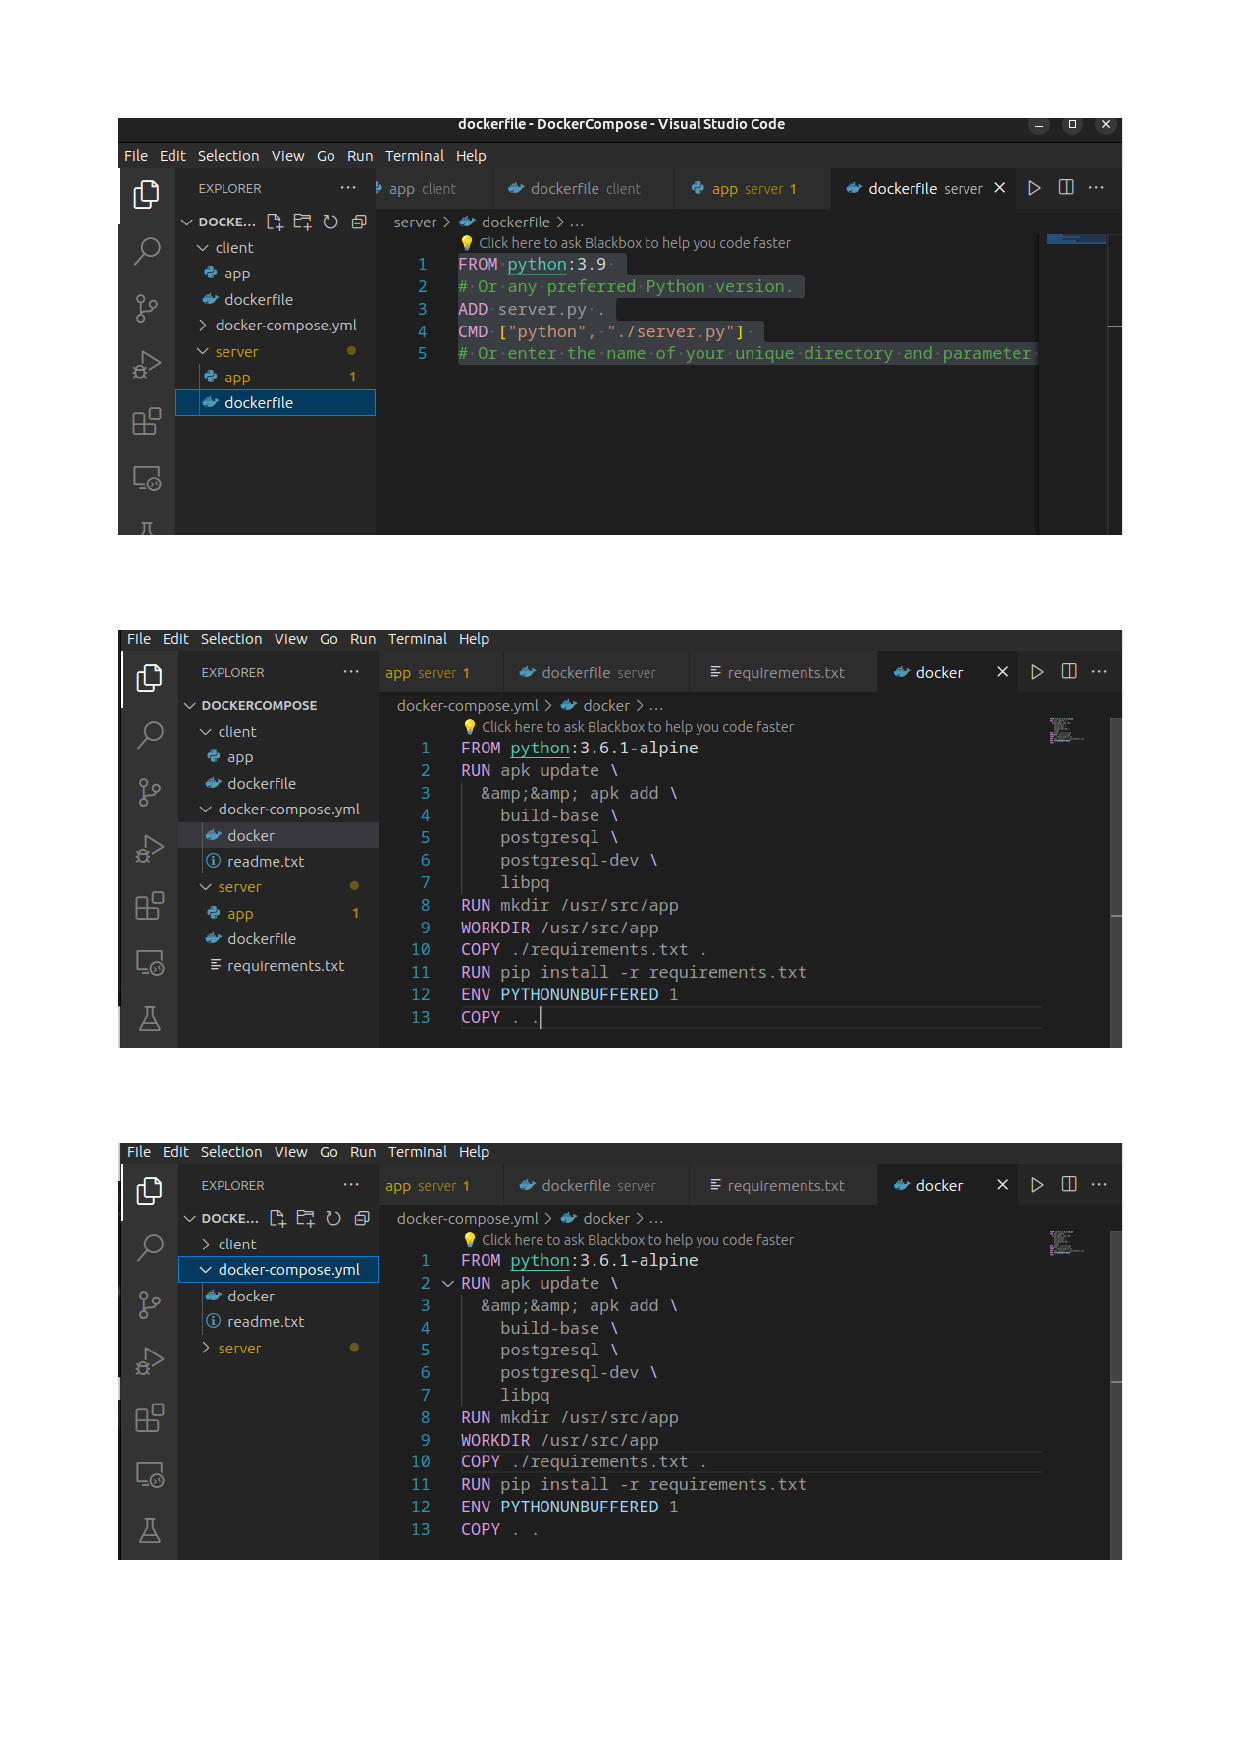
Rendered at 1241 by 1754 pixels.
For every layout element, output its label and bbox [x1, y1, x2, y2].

picture [118, 1143, 1123, 1560]
picture [118, 118, 1123, 535]
picture [118, 630, 1123, 1048]
